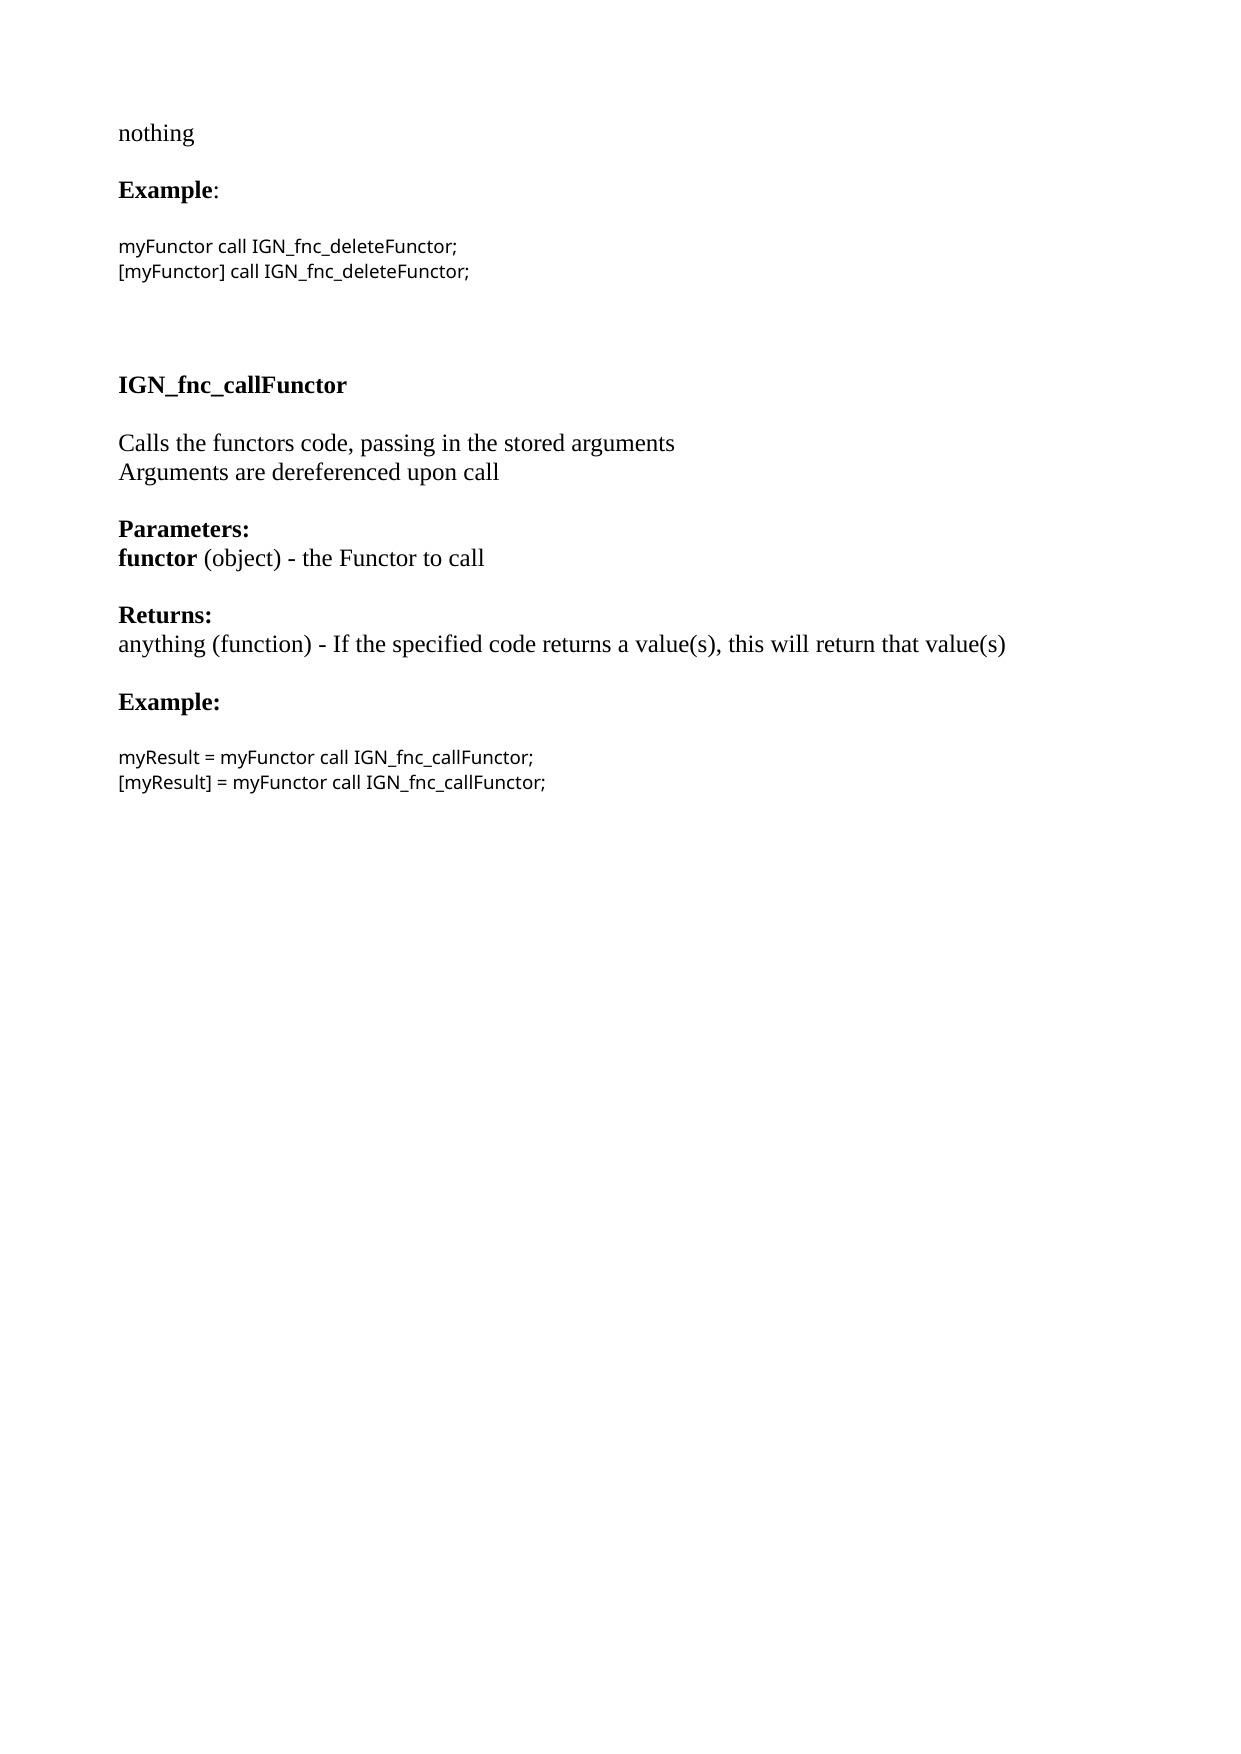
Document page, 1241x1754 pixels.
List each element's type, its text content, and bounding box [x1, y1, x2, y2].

text nothing [118, 118, 1122, 147]
text anything (function) - If the specified code returns a value(s), this will return that value(s) [118, 629, 1122, 658]
text Arguments are dereferenced upon call [118, 457, 1122, 485]
text myFunctor call IGN_fnc_deleteFunctor; [118, 233, 1122, 259]
text Parameters: [118, 514, 1122, 543]
text IGN_fnc_callFunctor [118, 370, 1122, 399]
text Example: [118, 687, 1122, 715]
text myResult = myFunctor call IGN_fnc_callFunctor; [118, 744, 1122, 770]
text [myFunctor] call IGN_fnc_deleteFunctor; [118, 259, 1122, 284]
text functor (object) - the Functor to call [118, 543, 1122, 572]
text Returns: [118, 600, 1122, 629]
text Calls the functors code, passing in the stored arguments [118, 428, 1122, 457]
text Example: [118, 176, 1122, 204]
text [myResult] = myFunctor call IGN_fnc_callFunctor; [118, 770, 1122, 795]
